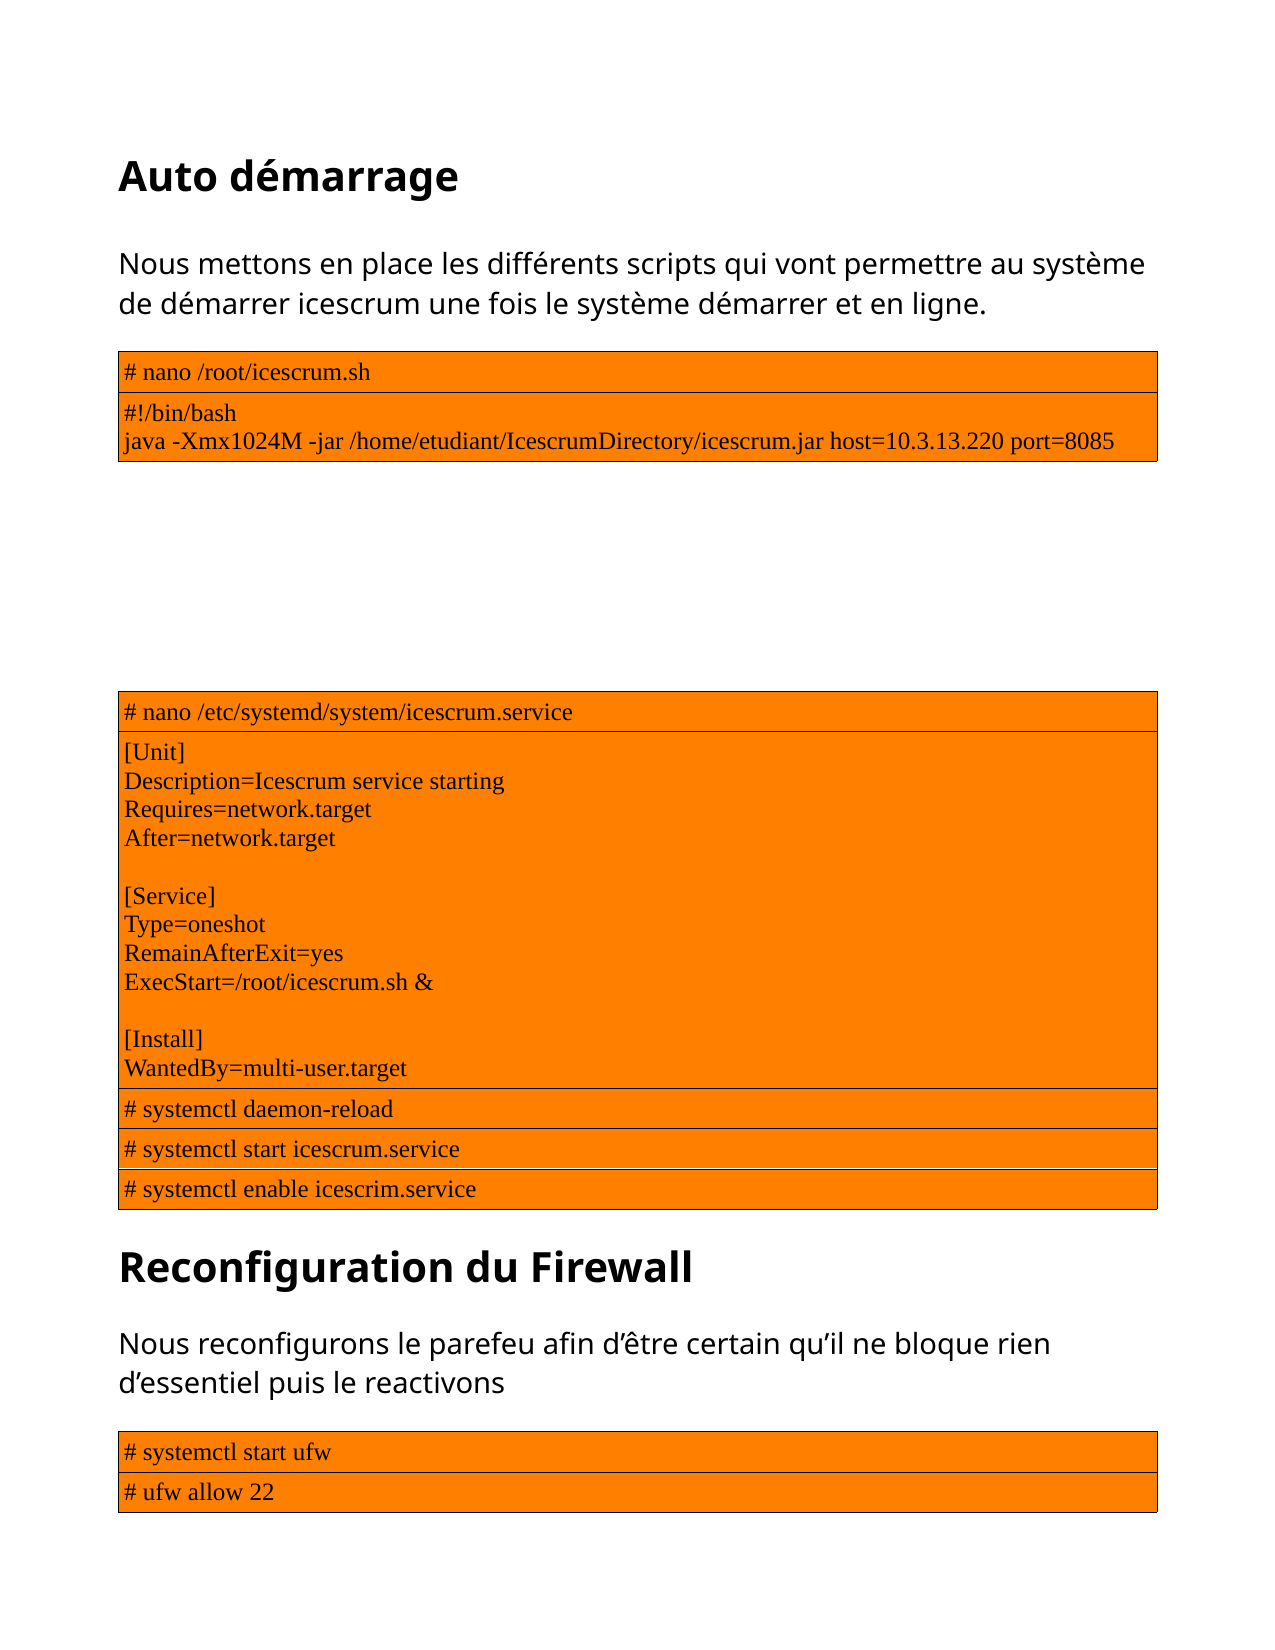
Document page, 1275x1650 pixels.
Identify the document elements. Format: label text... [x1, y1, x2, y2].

text Reconfiguration du Firewall [118, 1238, 1157, 1294]
table_header # nano /root/icescrum.sh [119, 352, 1157, 392]
table_cell # ufw allow 22 [119, 1473, 1157, 1512]
text Nous reconfigurons le parefeu afin d’être certain qu’il ne bloque rien d’essentiel puis le reactivons [118, 1323, 1157, 1402]
table_cell # systemctl enable icescrim.service [119, 1170, 1157, 1209]
text Auto démarrage [118, 147, 1157, 204]
table_cell # systemctl start icescrum.service [119, 1129, 1157, 1168]
table_cell # systemctl daemon-reload [119, 1089, 1157, 1128]
text Nous mettons en place les différents scripts qui vont permettre au système de démarrer icescrum une fois le système démarrer et en ligne. [118, 243, 1157, 323]
table_cell #!/bin/bash java -Xmx1024M -jar /home/etudiant/IcescrumDirectory/icescrum.jar host=10.3.13.220 port=8085 [119, 393, 1157, 461]
table_cell [Unit] Description=Icescrum service starting Requires=network.target After=network.target [Service] Type=oneshot RemainAfterExit=yes ExecStart=/root/icescrum.sh & [Install] WantedBy=multi-user.target [119, 732, 1157, 1088]
table_header # nano /etc/systemd/system/icescrum.service [119, 692, 1157, 731]
table_header # systemctl start ufw [119, 1432, 1157, 1472]
